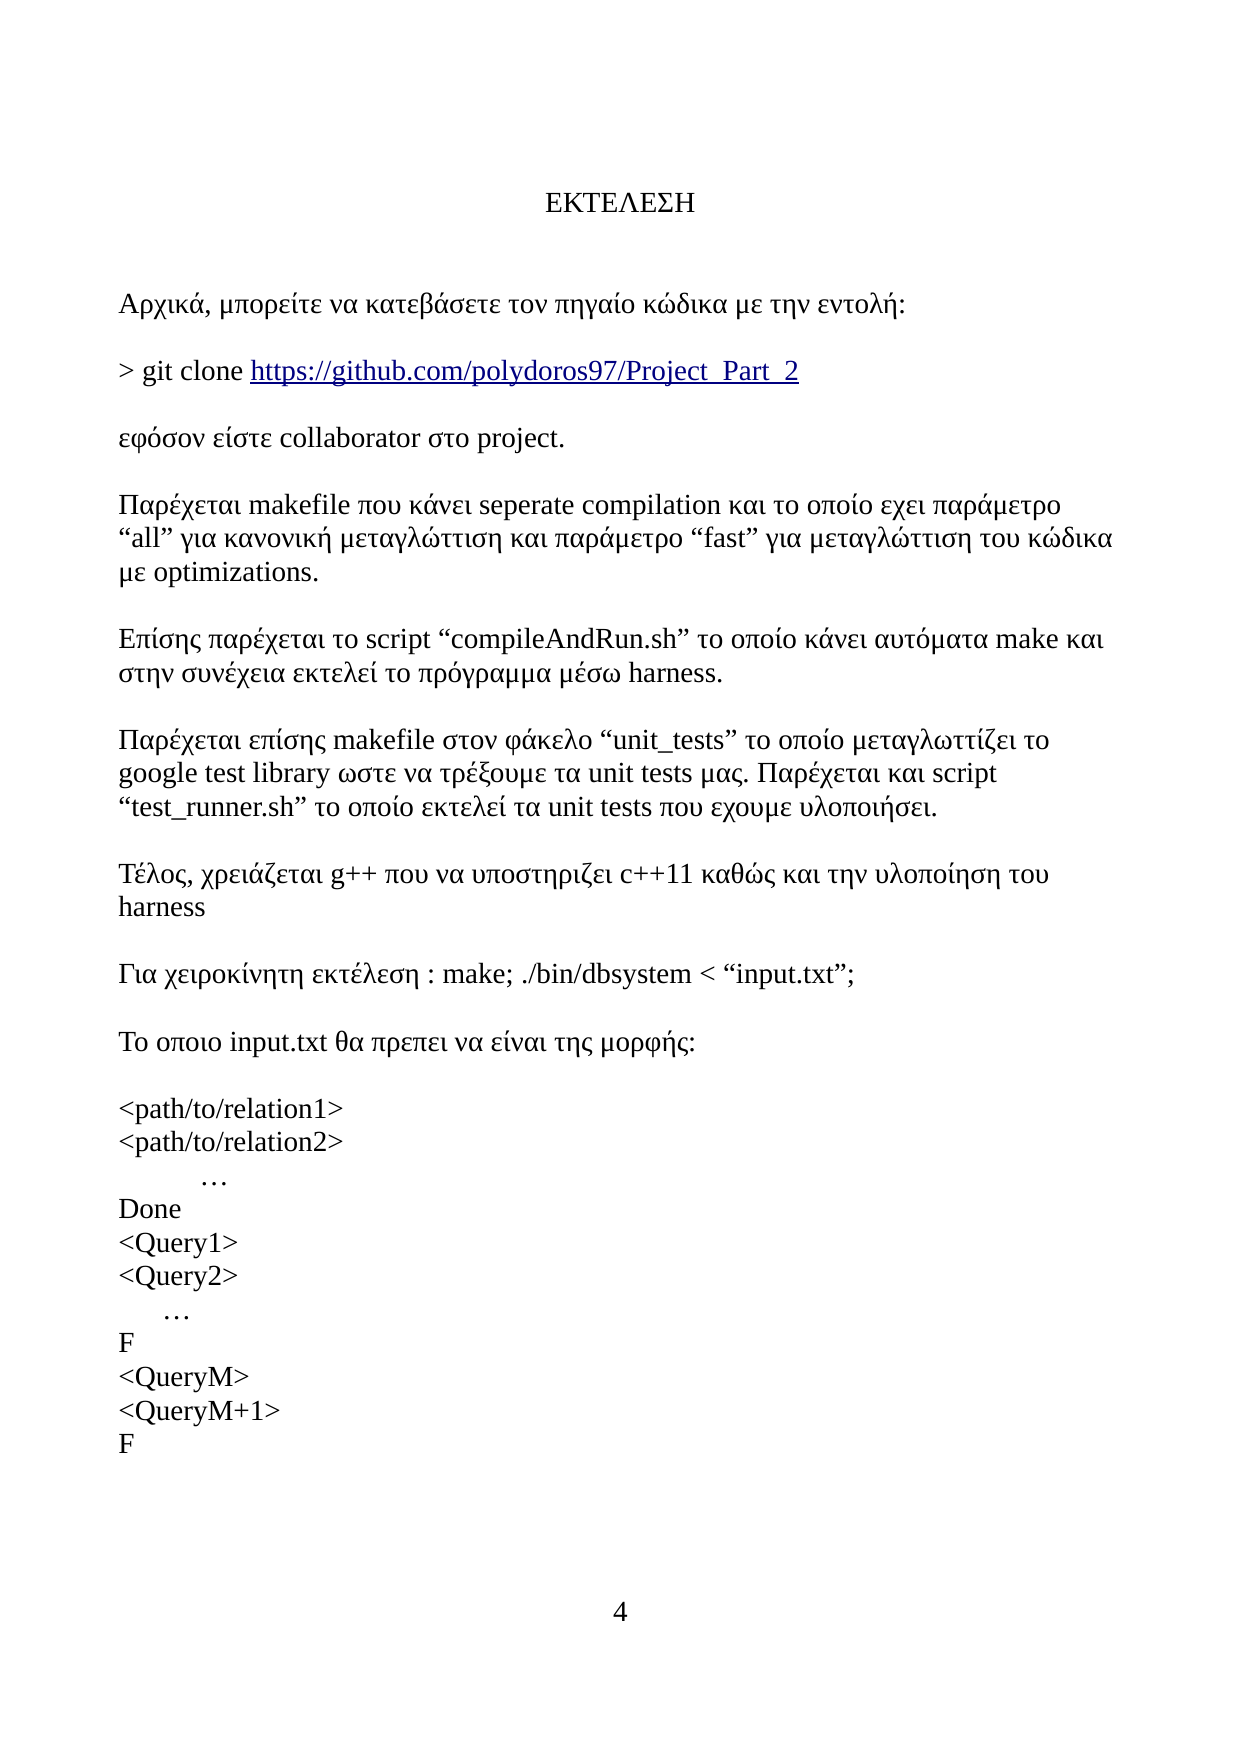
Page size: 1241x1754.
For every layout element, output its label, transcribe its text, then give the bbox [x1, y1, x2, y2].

text <path/to/relation1> [118, 1091, 1122, 1124]
text <path/to/relation2> [118, 1124, 1122, 1158]
text ΕΚΤΕΛΕΣΗ [118, 185, 1122, 219]
text 4 [118, 1594, 1122, 1627]
text Για χειροκίνητη εκτέλεση : make; ./bin/dbsystem < “input.txt”; [118, 957, 1122, 990]
text <Query2> [118, 1258, 1122, 1292]
text … [118, 1158, 1122, 1191]
text Done [118, 1191, 1122, 1225]
text F [118, 1426, 1122, 1460]
text Τέλος, χρειάζεται g++ που να υποστηριζει c++11 καθώς και την υλοποίηση του harness [118, 856, 1122, 923]
text εφόσον είστε collaborator στο project. [118, 420, 1122, 453]
text > git clone https://github.com/polydoros97/Project_Part_2 [118, 353, 1122, 386]
text <Query1> [118, 1225, 1122, 1258]
text Επίσης παρέχεται το script “compileAndRun.sh” το οποίο κάνει αυτόματα make και στην συνέχεια εκτελεί το πρόγραμμα μέσω harness. [118, 621, 1122, 688]
text <QueryM> [118, 1359, 1122, 1393]
text Αρχικά, μπορείτε να κατεβάσετε τον πηγαίο κώδικα με την εντολή: [118, 286, 1122, 319]
text F [118, 1326, 1122, 1359]
text Παρέχεται επίσης makefile στον φάκελο “unit_tests” το οποίο μεταγλωττίζει το google test library ωστε να τρέξουμε τα unit tests μας. Παρέχεται και script “test_runner.sh” το οποίο εκτελεί τα unit tests που εχουμε υλοποιήσει. [118, 722, 1122, 822]
text <QueryM+1> [118, 1393, 1122, 1426]
text … [118, 1292, 1122, 1326]
text Το οποιο input.txt θα πρεπει να είναι της μορφής: [118, 1024, 1122, 1057]
text Παρέχεται makefile που κάνει seperate compilation και το οποίο εχει παράμετρο “all” για κανονική μεταγλώττιση και παράμετρο “fast” για μεταγλώττιση του κώδικα με optimizations. [118, 487, 1122, 588]
